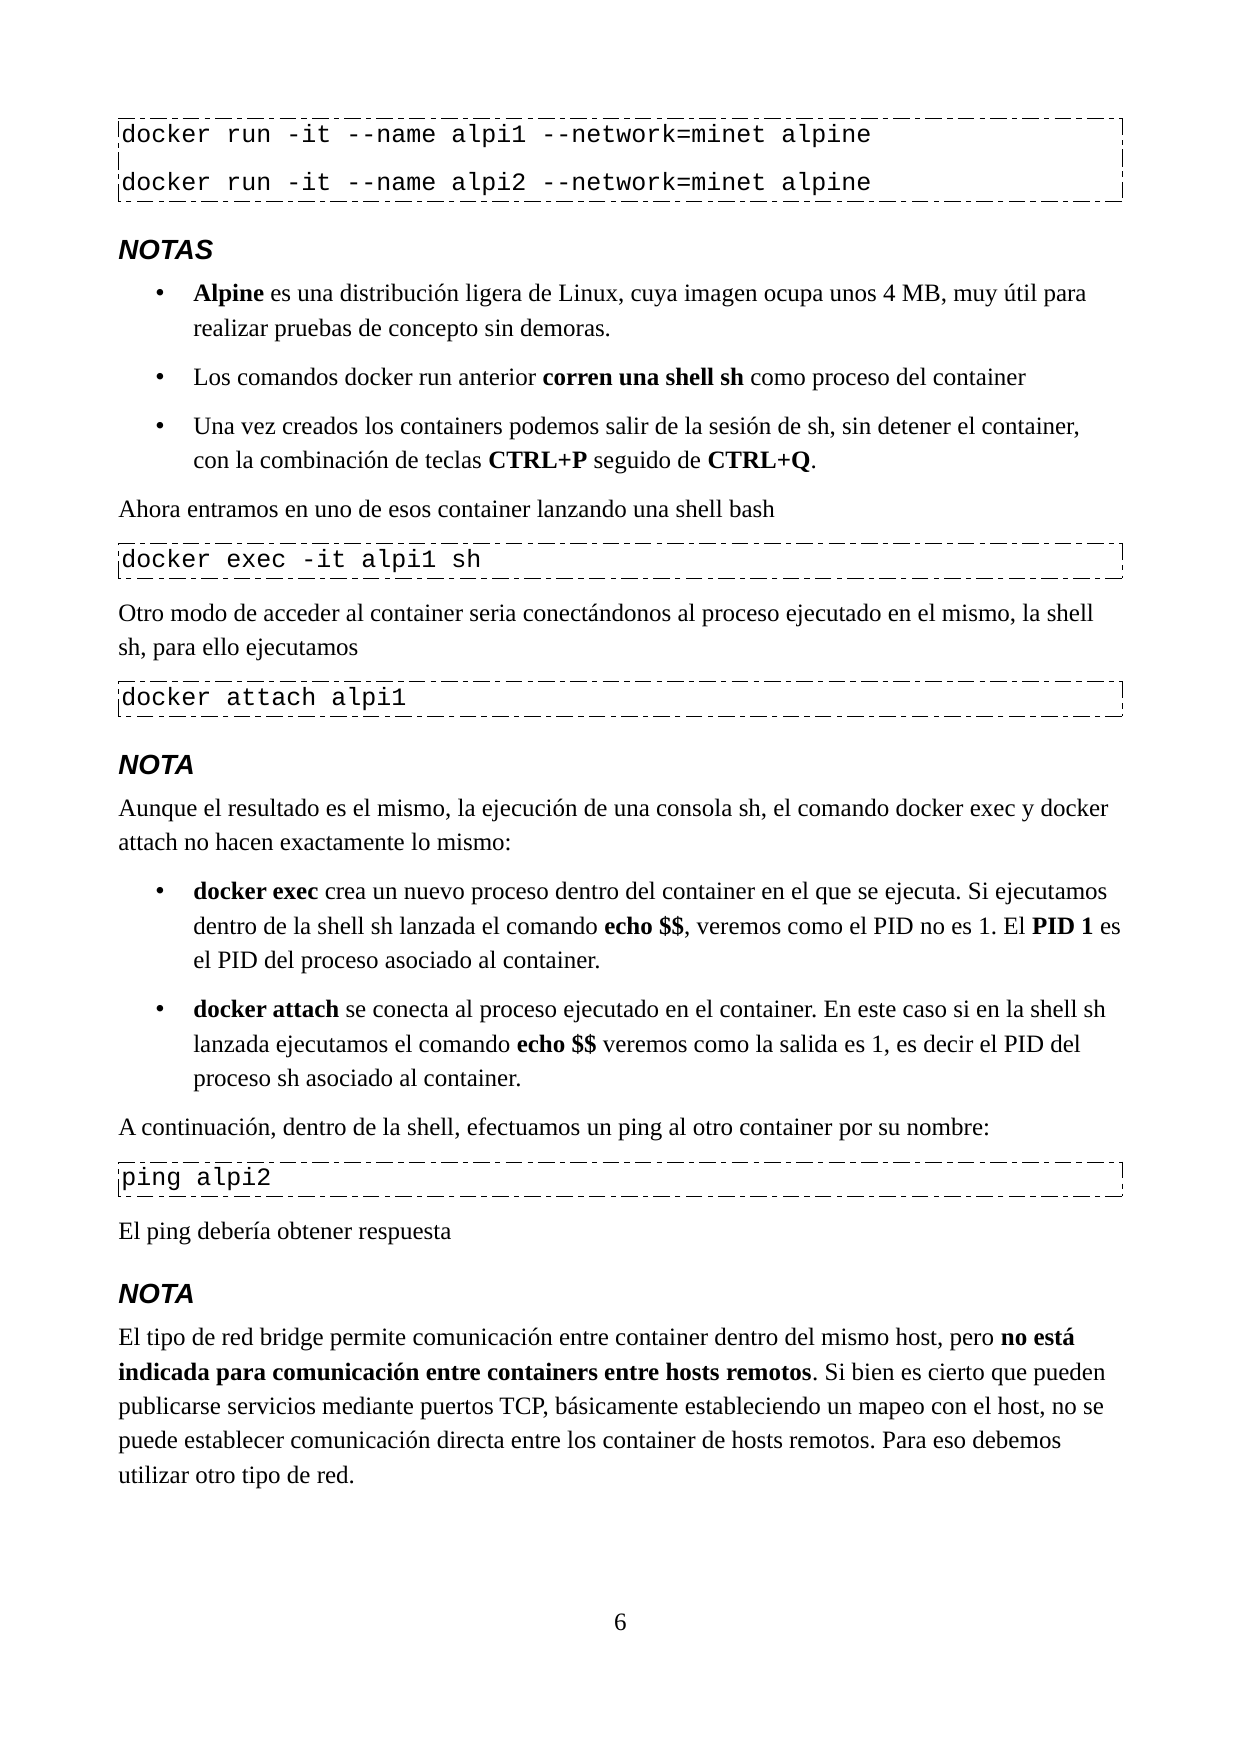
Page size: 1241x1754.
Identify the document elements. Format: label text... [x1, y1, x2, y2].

text Ahora entramos en uno de esos container lanzando una shell bash [118, 494, 1122, 523]
list docker attach se conecta al proceso ejecutado en el container. En este caso si en la shell sh lanzada ejecutamos el comando echo $$ veremos como la salida es 1, es decir el PID del proceso sh asociado al container. [156, 994, 1122, 1092]
text Aunque el resultado es el mismo, la ejecución de una consola sh, el comando docker exec y docker attach no hacen exactamente lo mismo: [118, 793, 1122, 856]
text El tipo de red bridge permite comunicación entre container dentro del mismo host, pero no está indicada para comunicación entre containers entre hosts remotos. Si bien es cierto que pueden publicarse servicios mediante puertos TCP, básicamente estableciendo un mapeo con el host, no se puede establecer comunicación directa entre los container de hosts remotos. Para eso debemos utilizar otro tipo de red. [118, 1322, 1122, 1489]
list docker exec crea un nuevo proceso dentro del container en el que se ejecuta. Si ejecutamos dentro de la shell sh lanzada el comando echo $$, veremos como el PID no es 1. El PID 1 es el PID del proceso asociado al container. [156, 876, 1122, 974]
text docker run -it --name alpi1 --network=minet alpine [118, 118, 1122, 149]
text Otro modo de acceder al container seria conectándonos al proceso ejecutado en el mismo, la shell sh, para ello ejecutamos [118, 598, 1122, 661]
subtitle NOTA [118, 748, 1122, 780]
text docker exec -it alpi1 sh [118, 543, 1122, 578]
list Alpine es una distribución ligera de Linux, cuya imagen ocupa unos 4 MB, muy útil para realizar pruebas de concepto sin demoras. [156, 278, 1122, 341]
text docker attach alpi1 [118, 681, 1122, 716]
text ping alpi2 [118, 1162, 1122, 1196]
subtitle NOTAS [118, 234, 1122, 266]
text docker run -it --name alpi2 --network=minet alpine [118, 167, 1122, 201]
text A continuación, dentro de la shell, efectuamos un ping al otro container por su nombre: [118, 1112, 1122, 1141]
list Los comandos docker run anterior corren una shell sh como proceso del container [156, 362, 1122, 390]
list Una vez creados los containers podemos salir de la sesión de sh, sin detener el container, con la combinación de teclas CTRL+P seguido de CTRL+Q. [156, 411, 1122, 474]
subtitle NOTA [118, 1278, 1122, 1309]
text El ping debería obtener respuesta [118, 1216, 1122, 1245]
